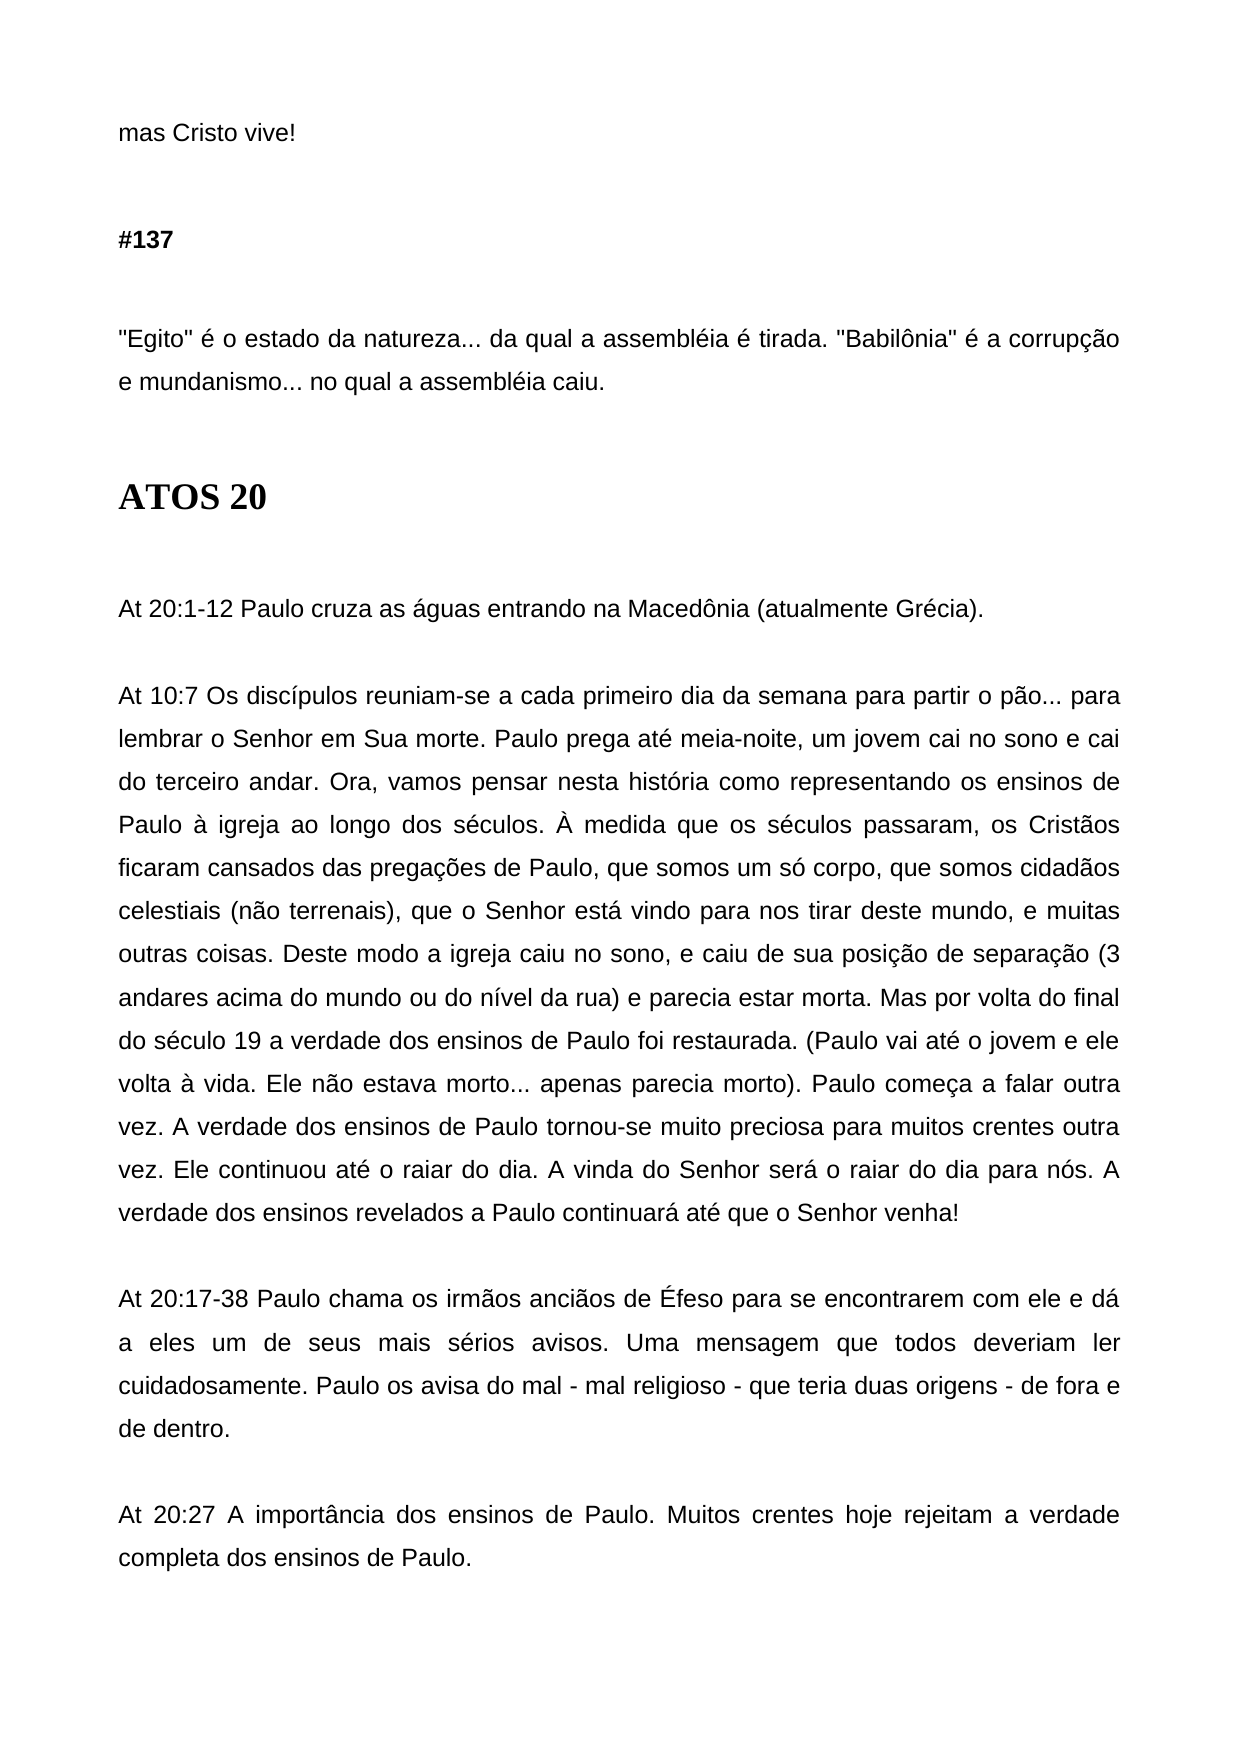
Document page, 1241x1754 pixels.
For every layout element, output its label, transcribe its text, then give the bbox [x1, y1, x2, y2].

text At 10:7 Os discípulos reuniam-se a cada primeiro dia da semana para partir o pão... para lembrar o Senhor em Sua morte. Paulo prega até meia-noite, um jovem cai no sono e cai do terceiro andar. Ora, vamos pensar nesta história como representando os ensinos de Paulo à igreja ao longo dos séculos. À medida que os séculos passaram, os Cristãos ficaram cansados das pregações de Paulo, que somos um só corpo, que somos cidadãos celestiais (não terrenais), que o Senhor está vindo para nos tirar deste mundo, e muitas outras coisas. Deste modo a igreja caiu no sono, e caiu de sua posição de separação (3 andares acima do mundo ou do nível da rua) e parecia estar morta. Mas por volta do final do século 19 a verdade dos ensinos de Paulo foi restaurada. (Paulo vai até o jovem e ele volta à vida. Ele não estava morto... apenas parecia morto). Paulo começa a falar outra vez. A verdade dos ensinos de Paulo tornou-se muito preciosa para muitos crentes outra vez. Ele continuou até o raiar do dia. A vinda do Senhor será o raiar do dia para nós. A verdade dos ensinos revelados a Paulo continuará até que o Senhor venha! [118, 681, 1122, 1227]
text At 20:1-12 Paulo cruza as águas entrando na Macedônia (atualmente Grécia). [118, 594, 1122, 623]
subtitle #137 [118, 225, 1122, 254]
text "Egito" é o estado da natureza... da qual a assembléia é tirada. "Babilônia" é a corrupção e mundanismo... no qual a assembléia caiu. [118, 324, 1122, 396]
text mas Cristo vive! [118, 118, 1122, 147]
text At 20:27 A importância dos ensinos de Paulo. Muitos crentes hoje rejeitam a verdade completa dos ensinos de Paulo. [118, 1500, 1122, 1572]
text At 20:17-38 Paulo chama os irmãos anciãos de Éfeso para se encontrarem com ele e dá a eles um de seus mais sérios avisos. Uma mensagem que todos deveriam ler cuidadosamente. Paulo os avisa do mal - mal religioso - que teria duas origens - de fora e de dentro. [118, 1284, 1122, 1443]
subtitle ATOS 20 [118, 474, 1122, 517]
